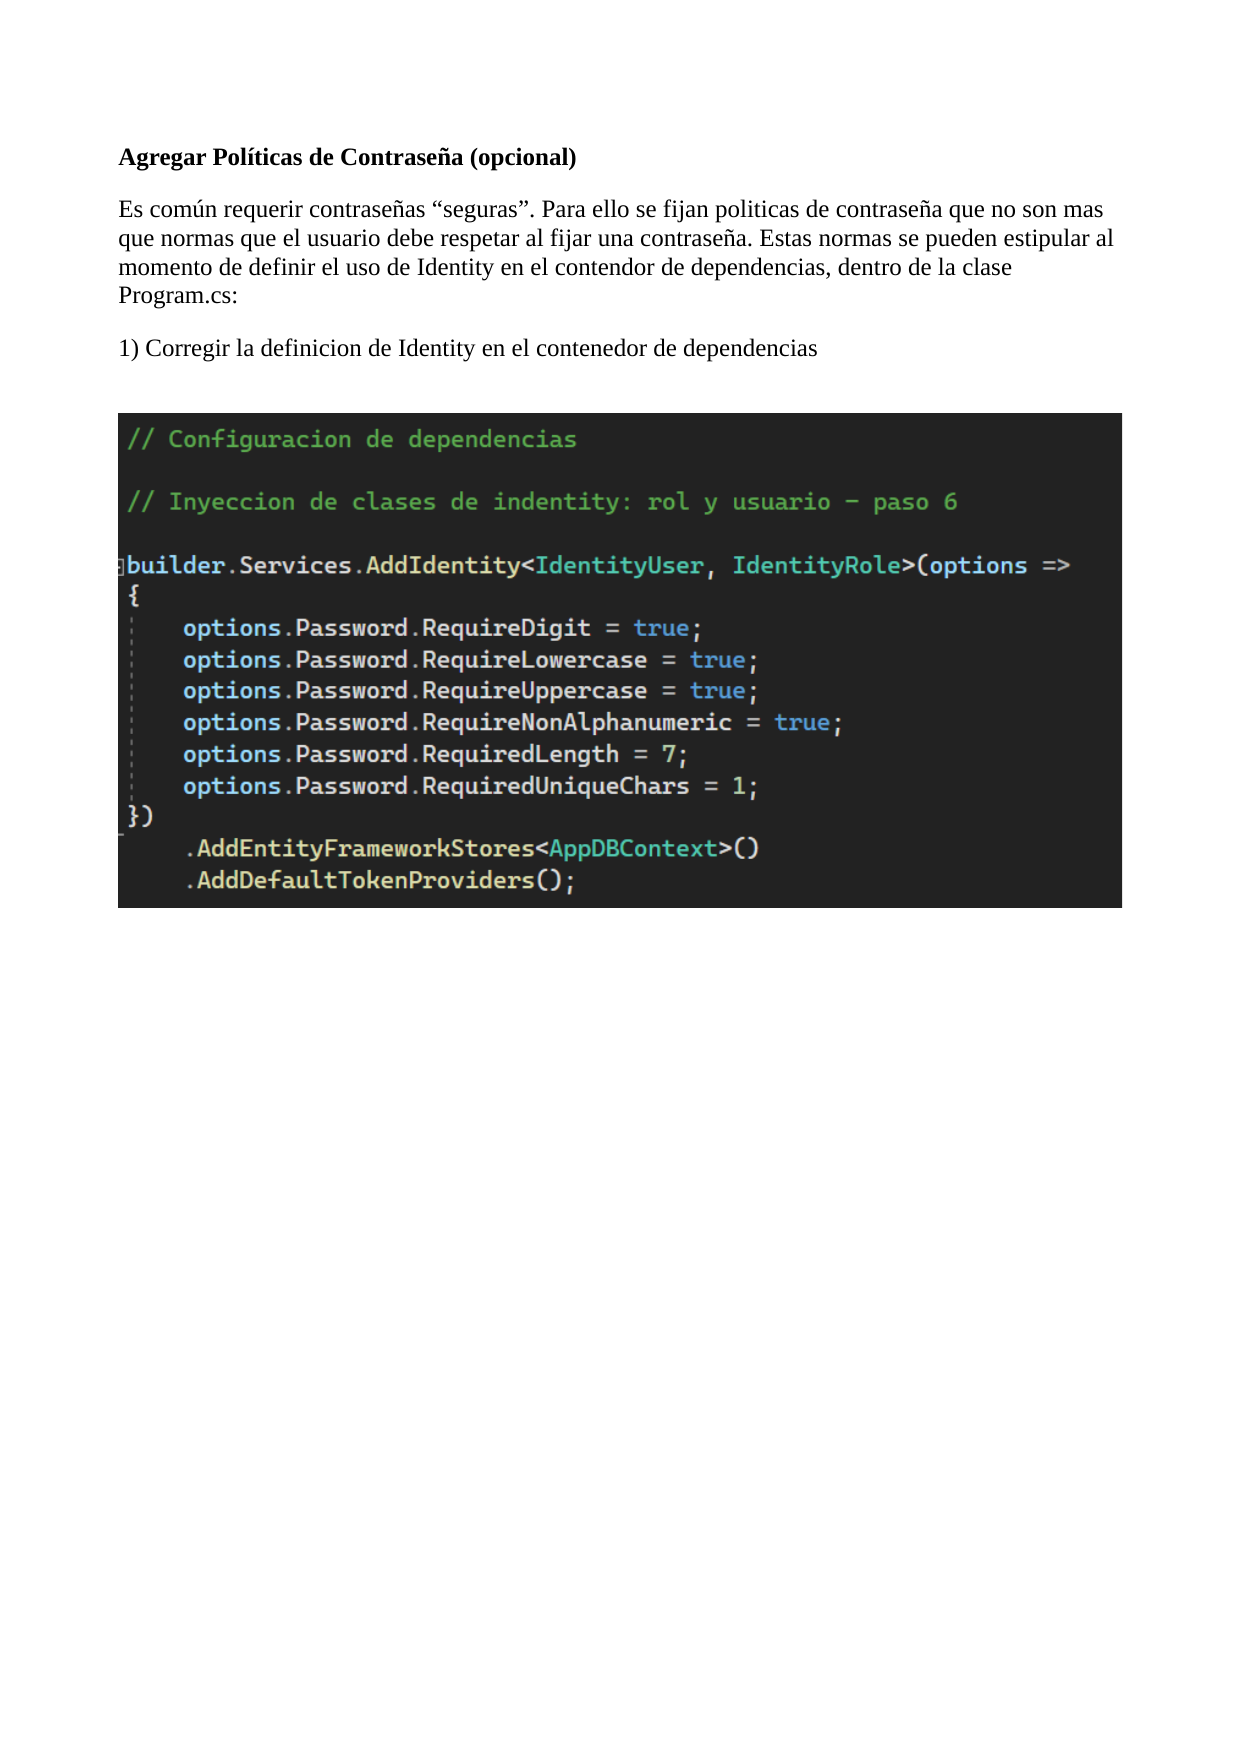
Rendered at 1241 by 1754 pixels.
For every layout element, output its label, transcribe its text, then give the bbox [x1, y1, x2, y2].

text Es común requerir contraseñas “seguras”. Para ello se fijan politicas de contraseña que no son mas que normas que el usuario debe respetar al fijar una contraseña. Estas normas se pueden estipular al momento de definir el uso de Identity en el contendor de dependencias, dentro de la clase Program.cs: [118, 194, 1122, 309]
text Agregar Políticas de Contraseña (opcional) [118, 142, 1122, 171]
picture [118, 413, 1123, 908]
text 1) Corregir la definicion de Identity en el contenedor de dependencias [118, 333, 1122, 362]
